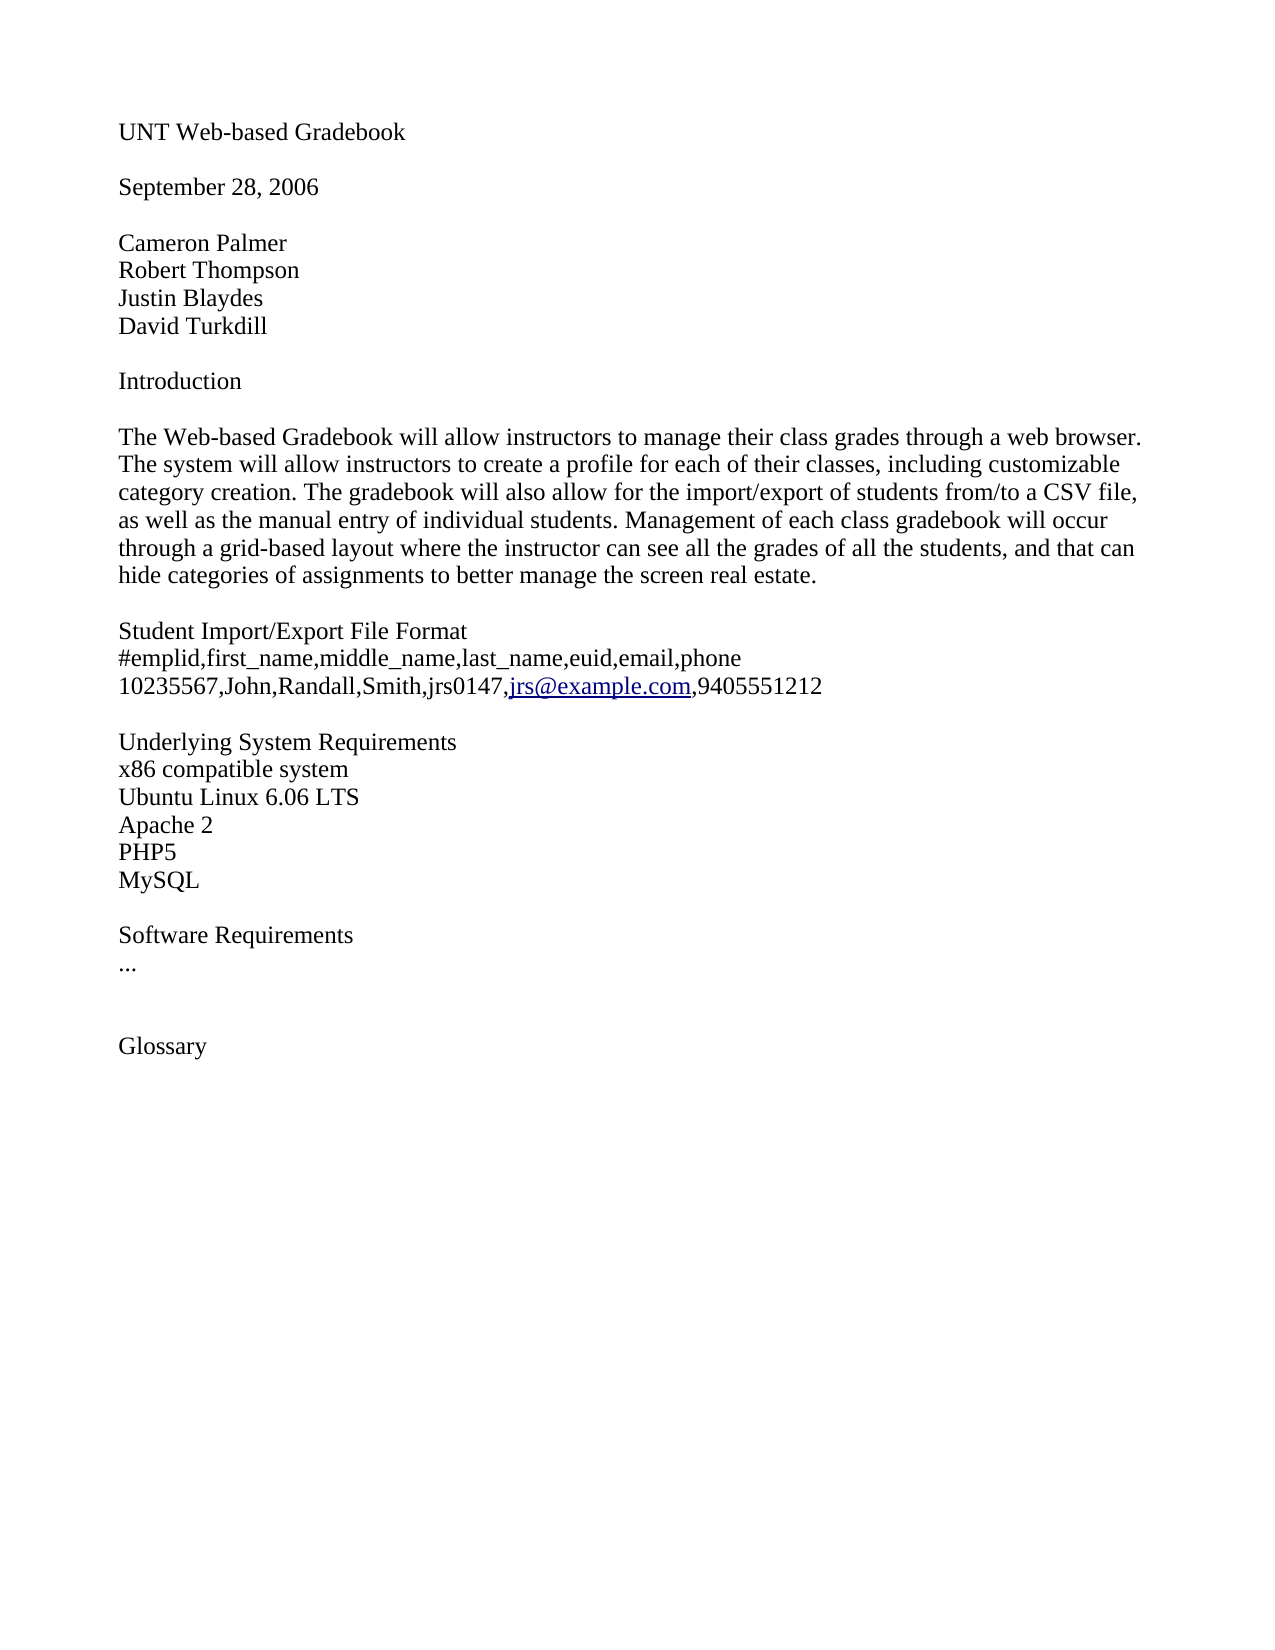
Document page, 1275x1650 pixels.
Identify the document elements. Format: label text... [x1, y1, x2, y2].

text Justin Blaydes [118, 284, 1157, 312]
text Student Import/Export File Format [118, 617, 1157, 644]
text Ubuntu Linux 6.06 LTS [118, 783, 1157, 811]
text x86 compatible system [118, 755, 1157, 783]
text 10235567,John,Randall,Smith,jrs0147,jrs@example.com,9405551212 [118, 672, 1157, 700]
text Introduction [118, 367, 1157, 395]
text #emplid,first_name,middle_name,last_name,euid,email,phone [118, 644, 1157, 672]
text Robert Thompson [118, 257, 1157, 284]
text ... [118, 949, 1157, 977]
text UNT Web-based Gradebook [118, 118, 1157, 146]
text Cameron Palmer [118, 229, 1157, 257]
text Apache 2 [118, 811, 1157, 838]
text MySQL [118, 866, 1157, 894]
text Glossary [118, 1032, 1157, 1060]
text PHP5 [118, 838, 1157, 866]
text The Web-based Gradebook will allow instructors to manage their class grades through a web browser. The system will allow instructors to create a profile for each of their classes, including customizable category creation. The gradebook will also allow for the import/export of students from/to a CSV file, as well as the manual entry of individual students. Management of each class gradebook will occur through a grid-based layout where the instructor can see all the grades of all the students, and that can hide categories of assignments to better manage the screen real estate. [118, 423, 1157, 589]
text Underlying System Requirements [118, 728, 1157, 755]
text September 28, 2006 [118, 173, 1157, 201]
text Software Requirements [118, 922, 1157, 949]
text David Turkdill [118, 312, 1157, 340]
